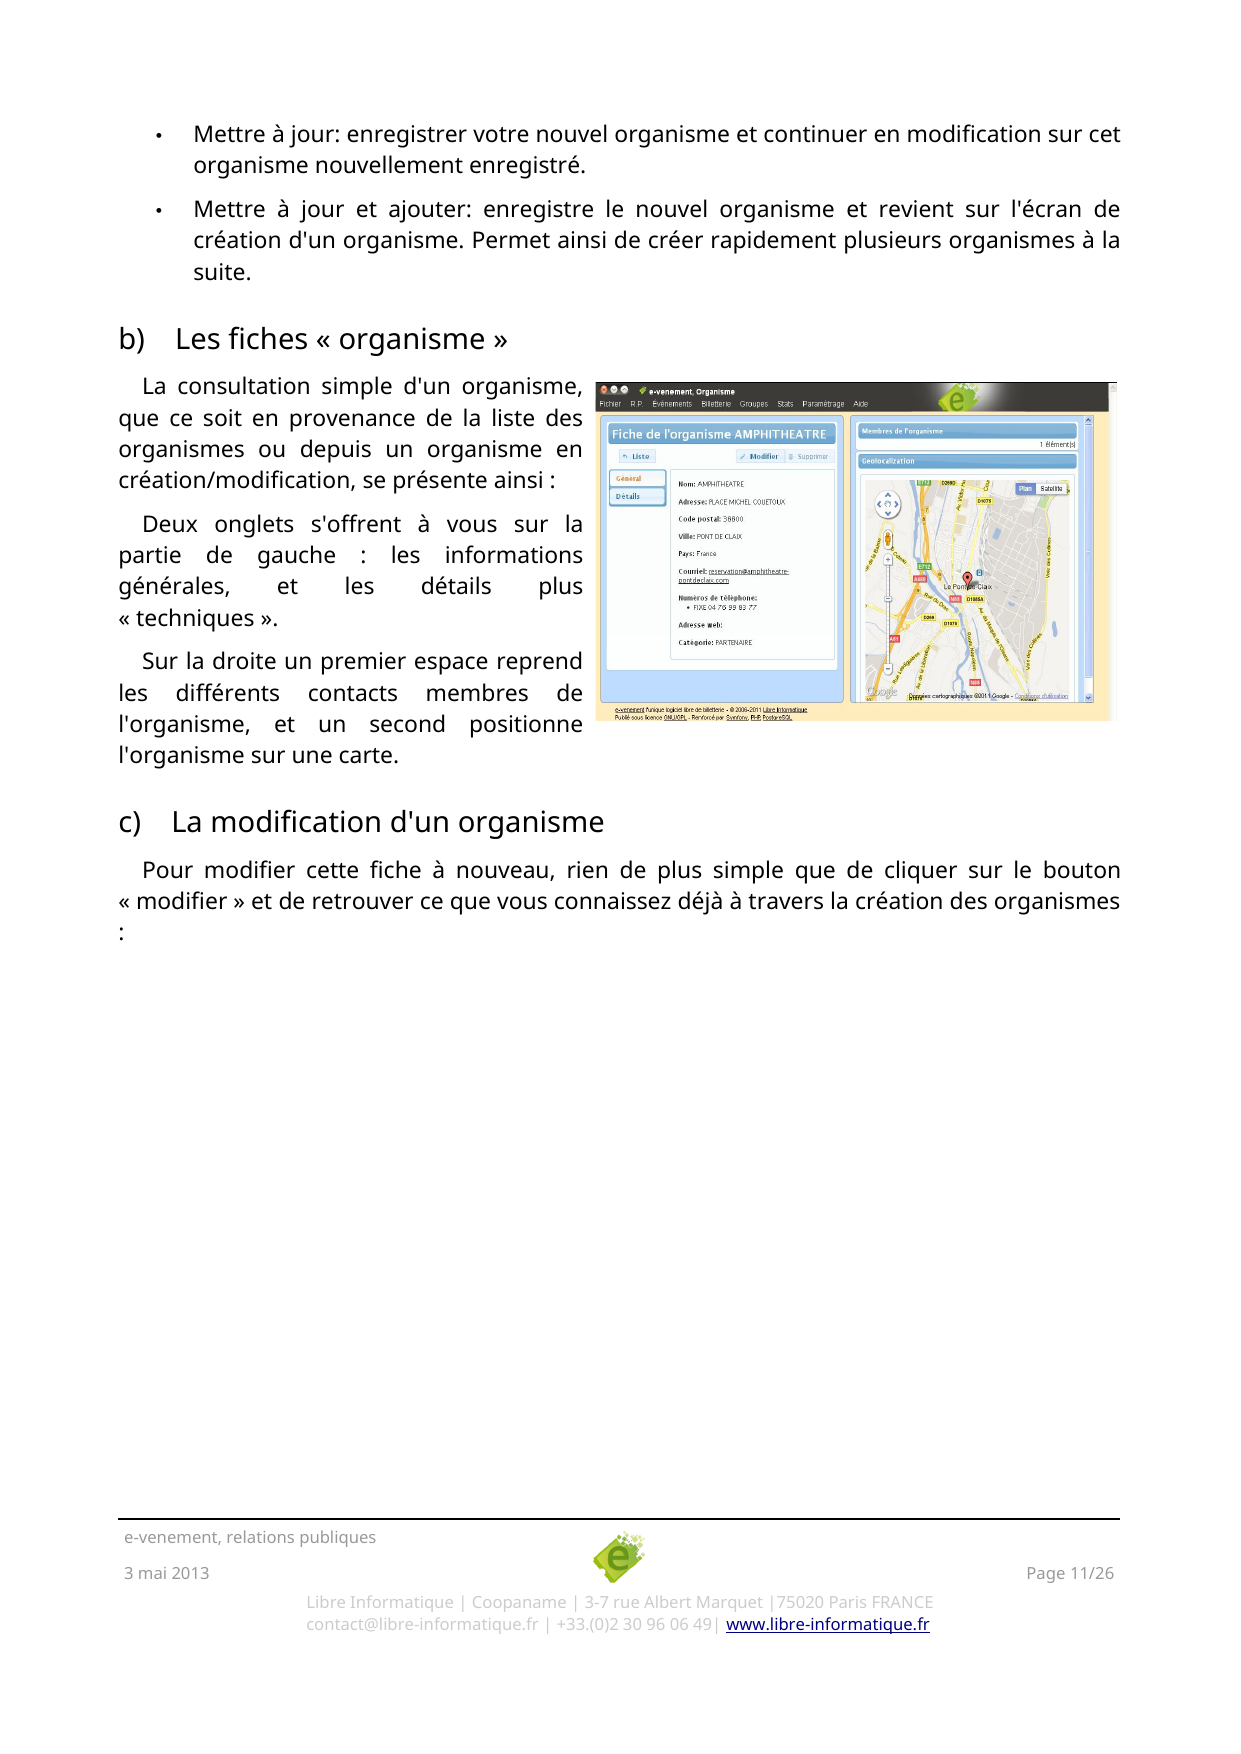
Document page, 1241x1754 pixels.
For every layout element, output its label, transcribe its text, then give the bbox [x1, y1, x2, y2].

subtitle La modification d'un organisme [118, 802, 1122, 841]
picture [590, 1531, 650, 1585]
text Pour modifier cette fiche à nouveau, rien de plus simple que de cliquer sur le bouton « modifier » et de retrouver ce que vous connaissez déjà à travers la création des organismes : [118, 854, 1122, 947]
text Sur la droite un premier espace reprend les différents contacts membres de l'organisme, et un second positionne l'organisme sur une carte. [118, 645, 1122, 770]
text Deux onglets s'offrent à vous sur la partie de gauche : les informations générales, et les détails plus « techniques ». [118, 508, 595, 633]
subtitle Les fiches « organisme » [118, 318, 1122, 358]
list Mettre à jour et ajouter: enregistre le nouvel organisme et revient sur l'écran de création d'un organisme. Permet ainsi de créer rapidement plusieurs organismes à la suite. [156, 193, 1122, 287]
list Mettre à jour: enregistrer votre nouvel organisme et continuer en modification sur cet organisme nouvellement enregistré. [156, 118, 1122, 181]
picture [595, 382, 1117, 721]
text La consultation simple d'un organisme, que ce soit en provenance de la liste des organismes ou depuis un organisme en création/modification, se présente ainsi : [118, 370, 1122, 495]
